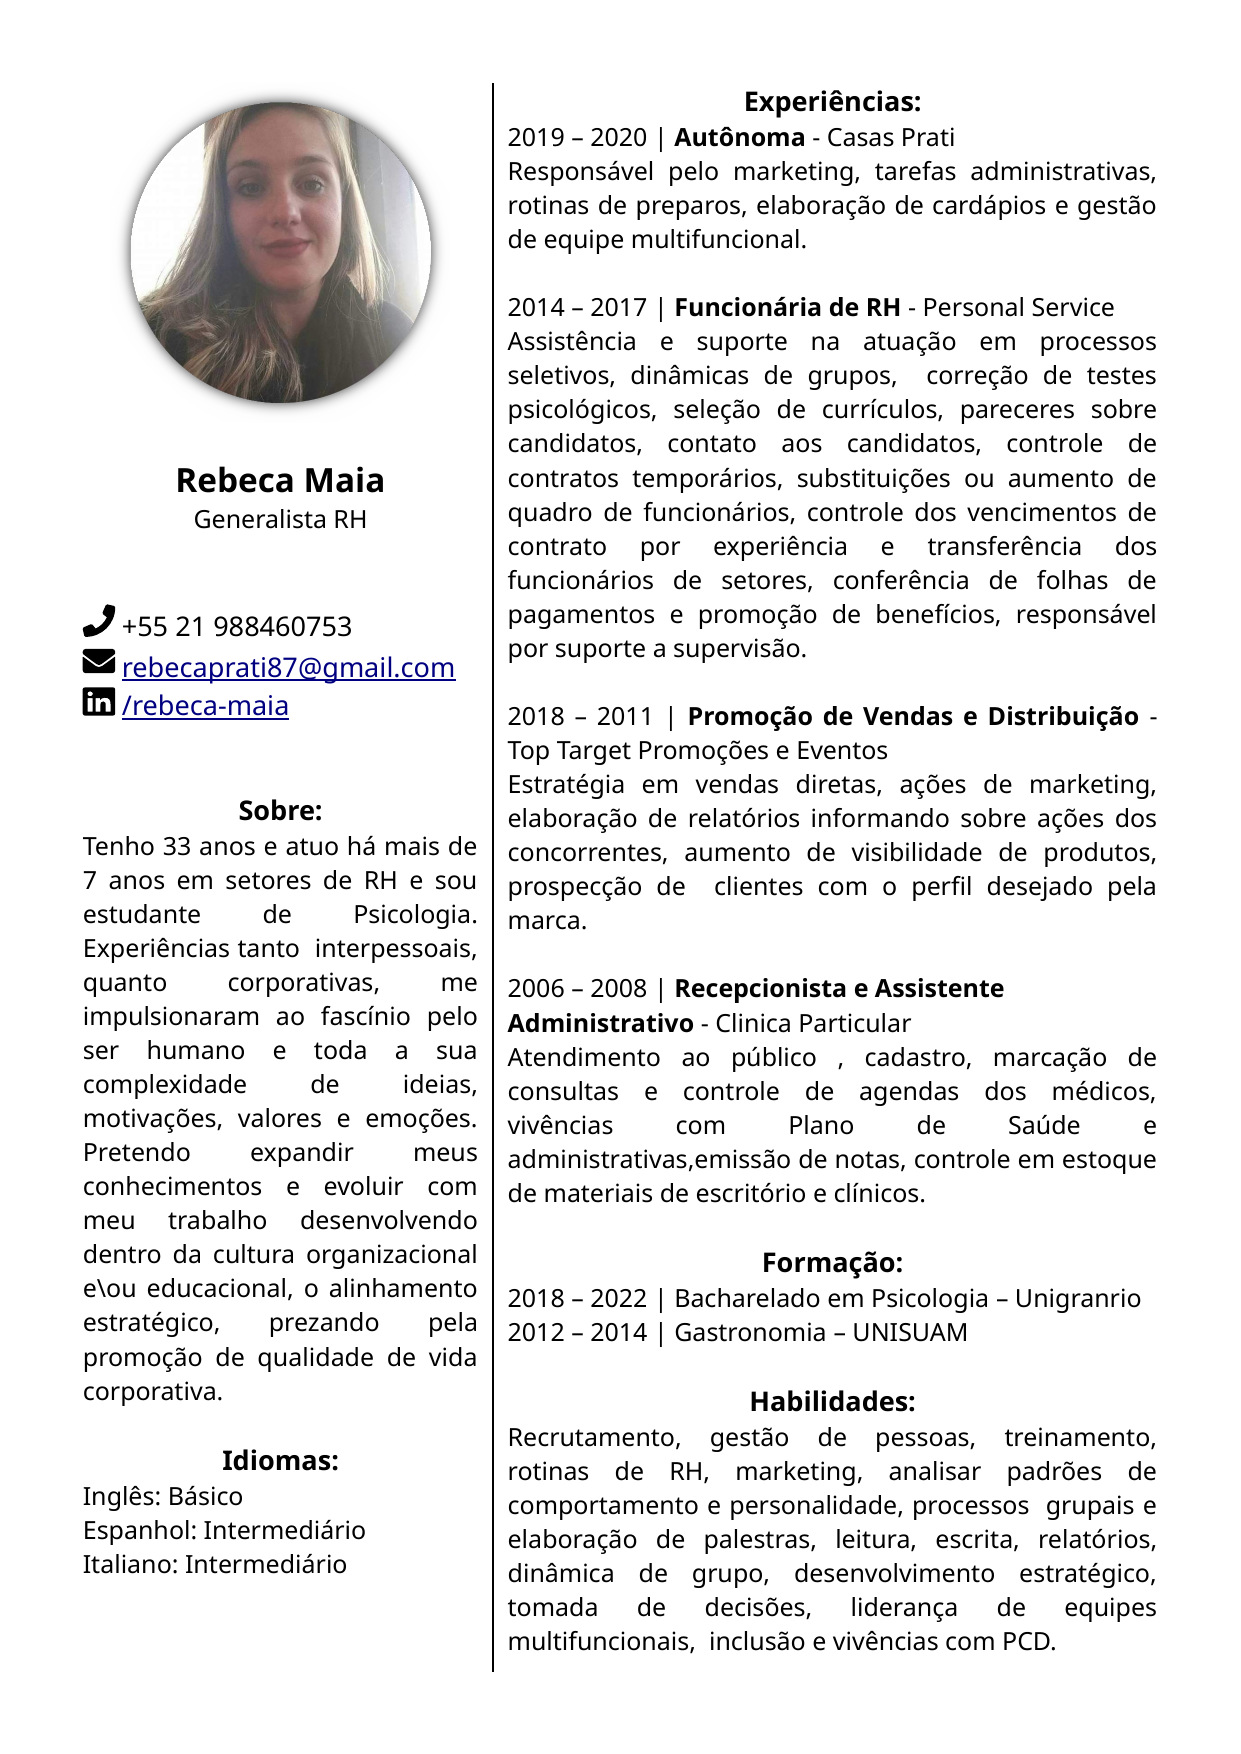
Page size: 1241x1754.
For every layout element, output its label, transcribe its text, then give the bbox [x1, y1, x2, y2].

text Responsável pelo marketing, tarefas administrativas, rotinas de preparos, elaboração de cardápios e gestão de equipe multifuncional. [507, 154, 1157, 256]
text Recrutamento, gestão de pessoas, treinamento, rotinas de RH, marketing, analisar padrões de comportamento e personalidade, processos grupais e elaboração de palestras, leitura, escrita, relatórios, dinâmica de grupo, desenvolvimento estratégico, tomada de decisões, liderança de equipes multifuncionais, inclusão e vivências com PCD. [507, 1419, 1157, 1658]
text Assistência e suporte na atuação em processos seletivos, dinâmicas de grupos, correção de testes psicológicos, seleção de currículos, pareceres sobre candidatos, contato aos candidatos, controle de contratos temporários, substituições ou aumento de quadro de funcionários, controle dos vencimentos de contrato por experiência e transferência dos funcionários de setores, conferência de folhas de pagamentos e promoção de benefícios, responsável por suporte a supervisão. [507, 324, 1157, 664]
text Inglês: Básico [83, 1478, 478, 1512]
picture [110, 82, 451, 423]
text rebecaprati87@gmail.com [83, 645, 478, 685]
text 2019 – 2020 | Autônoma - Casas Prati [507, 119, 1157, 154]
text Espanhol: Intermediário [83, 1512, 478, 1546]
text Idiomas: [83, 1441, 478, 1478]
text Tenho 33 anos e atuo há mais de 7 anos em setores de RH e sou estudante de Psicologia. Experiências tanto interpessoais, quanto corporativas, me impulsionaram ao fascínio pelo ser humano e toda a sua complexidade de ideias, motivações, valores e emoções. Pretendo expandir meus conhecimentos e evoluir com meu trabalho desenvolvendo dentro da cultura organizacional e\ou educacional, o alinhamento estratégico, prezando pela promoção de qualidade de vida corporativa. [83, 828, 478, 1407]
text 2014 – 2017 | Funcionária de RH - Personal Service [507, 290, 1157, 324]
text /rebeca-maia [83, 685, 478, 723]
text Experiências: [507, 83, 1157, 119]
text 2018 – 2011 | Promoção de Vendas e Distribuição - Top Target Promoções e Eventos [507, 699, 1157, 767]
text Sobre: [83, 791, 478, 828]
text Formação: [507, 1244, 1157, 1281]
text Habilidades: [507, 1383, 1157, 1419]
text 2006 – 2008 | Recepcionista e Assistente Administrativo - Clinica Particular [507, 971, 1157, 1039]
text Italiano: Intermediário [83, 1546, 478, 1580]
text Generalista RH [83, 502, 478, 536]
text +55 21 988460753 [83, 604, 478, 645]
text Rebeca Maia [83, 457, 478, 502]
text Estratégia em vendas diretas, ações de marketing, elaboração de relatórios informando sobre ações dos concorrentes, aumento de visibilidade de produtos, prospecção de clientes com o perfil desejado pela marca. [507, 767, 1157, 937]
text Atendimento ao público , cadastro, marcação de consultas e controle de agendas dos médicos, vivências com Plano de Saúde e administrativas,emissão de notas, controle em estoque de materiais de escritório e clínicos. [507, 1039, 1157, 1209]
text 2012 – 2014 | Gastronomia – UNISUAM [507, 1314, 1157, 1349]
text 2018 – 2022 | Bacharelado em Psicologia – Unigranrio [507, 1281, 1157, 1314]
